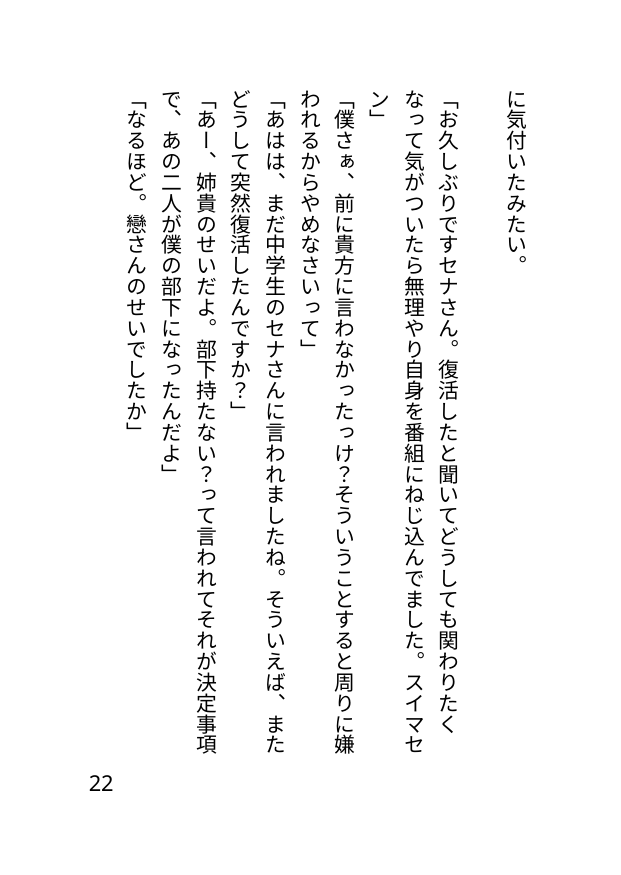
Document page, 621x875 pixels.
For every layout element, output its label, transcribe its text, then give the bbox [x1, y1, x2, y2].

text 「僕さぁ、前に貴方に言わなかったっけ？そういうことすると周りに嫌われるからやめなさいって」 [295, 88, 360, 768]
text 「お久しぶりですセナさん。復活したと聞いてどうしても関わりたくなって気がついたら無理やり自身を番組にねじ込んでました。スイマセン」 [365, 88, 464, 768]
text 「あー、姉貴のせいだよ。部下持たない？って言われてそれが決定事項で、あの二人が僕の部下になったんだよ」 [157, 88, 221, 768]
text 「あはは、まだ中学生のセナさんに言われましたね。そういえば、またどうして突然復活したんですか？」 [226, 88, 291, 768]
text 莉桜達のマネージャーの目の前にはなんか見たことある顔が居る……。とそんな事を考えながらマネージャーの方に歩いて行くと、向こうが僕に気付いたみたい。 [501, 88, 532, 768]
text 「なるほど。戀さんのせいでしたか」 [122, 88, 152, 768]
